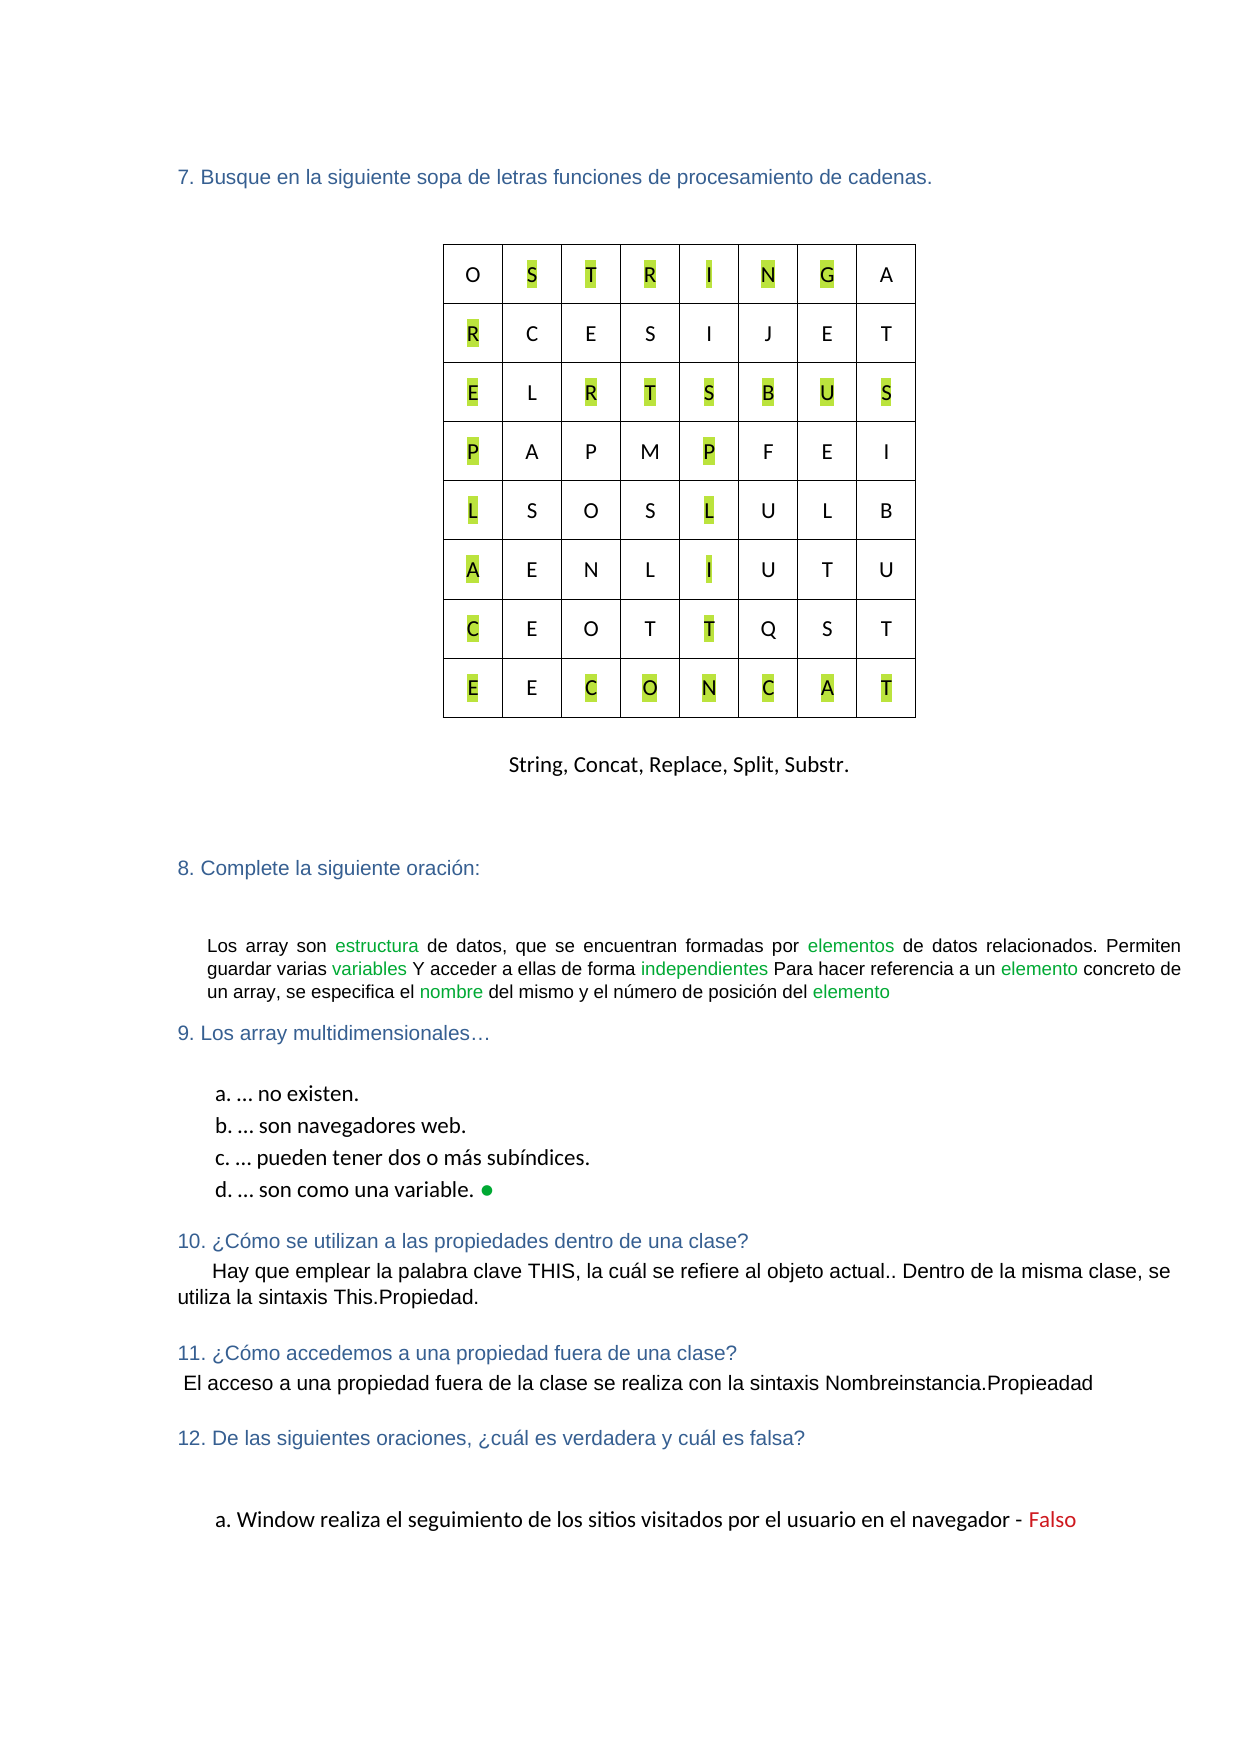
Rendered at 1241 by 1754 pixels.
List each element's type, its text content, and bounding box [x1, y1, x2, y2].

subtitle 8. Complete la siguiente oración: [177, 856, 1181, 880]
table_cell B [857, 481, 915, 539]
table_cell U [739, 481, 797, 539]
table_cell I [680, 304, 738, 362]
table_cell N [680, 659, 738, 717]
subtitle 7. Busque en la siguiente sopa de letras funciones de procesamiento de cadenas. [177, 165, 1181, 189]
table_cell L [444, 481, 502, 539]
table_cell E [503, 600, 561, 657]
table_header S [503, 245, 561, 303]
text a. … no existen. b. … son navegadores web. c. … pueden tener dos o más subíndices. d. … son como una variable. ● [215, 1047, 1181, 1204]
table_cell P [444, 422, 502, 480]
text String, Concat, Replace, Split, Substr. [177, 718, 1181, 778]
table_header G [798, 245, 856, 303]
table_cell A [444, 540, 502, 598]
table_cell B [739, 363, 797, 421]
subtitle 9. Los array multidimensionales… [177, 1021, 1181, 1045]
table_cell L [680, 481, 738, 539]
table_cell A [503, 422, 561, 480]
subtitle Hay que emplear la palabra clave THIS, la cuál se refiere al objeto actual.. Dentro de la misma clase, se utiliza la sintaxis This.Propiedad. [177, 1259, 1181, 1334]
table_cell O [621, 659, 679, 717]
table_cell I [680, 540, 738, 598]
table_header A [857, 245, 915, 303]
table_cell P [680, 422, 738, 480]
list Los array son estructura de datos, que se encuentran formadas por elementos de datos relacionados. Permiten guardar varias variables Y acceder a ellas de forma independientes Para hacer referencia a un elemento concreto de un array, se especifica el nombre del mismo y el número de posición del elemento [207, 935, 1181, 1003]
table_header O [444, 245, 502, 303]
table_cell I [857, 422, 915, 480]
table_header R [621, 245, 679, 303]
table_cell T [621, 363, 679, 421]
table_cell C [739, 659, 797, 717]
subtitle 10. ¿Cómo se utilizan a las propiedades dentro de una clase? [177, 1229, 1181, 1253]
table_cell T [857, 304, 915, 362]
table_cell E [798, 422, 856, 480]
table_cell E [562, 304, 620, 362]
table_cell S [503, 481, 561, 539]
table_cell U [739, 540, 797, 598]
table_cell E [444, 363, 502, 421]
table_cell T [621, 600, 679, 657]
text a. Window realiza el seguimiento de los sitios visitados por el usuario en el navegador - Falso [215, 1505, 1181, 1533]
table_cell E [503, 659, 561, 717]
table_cell A [798, 659, 856, 717]
table_cell S [798, 600, 856, 657]
table_cell U [798, 363, 856, 421]
table_cell J [739, 304, 797, 362]
table_cell M [621, 422, 679, 480]
table_cell T [857, 659, 915, 717]
table_cell E [444, 659, 502, 717]
table_cell O [562, 600, 620, 657]
table_cell O [562, 481, 620, 539]
table_cell P [562, 422, 620, 480]
subtitle 12. De las siguientes oraciones, ¿cuál es verdadera y cuál es falsa? [177, 1426, 1181, 1450]
table_header T [562, 245, 620, 303]
table_header N [739, 245, 797, 303]
table_cell T [857, 600, 915, 657]
table_cell C [562, 659, 620, 717]
table_cell N [562, 540, 620, 598]
table_cell U [857, 540, 915, 598]
table_cell E [798, 304, 856, 362]
table_cell T [680, 600, 738, 657]
table_cell E [503, 540, 561, 598]
table_cell Q [739, 600, 797, 657]
table_cell F [739, 422, 797, 480]
table_cell S [680, 363, 738, 421]
subtitle El acceso a una propiedad fuera de la clase se realiza con la sintaxis Nombreinstancia.Propieadad [177, 1370, 1181, 1420]
table_cell L [621, 540, 679, 598]
table_cell C [444, 600, 502, 657]
table_cell S [621, 481, 679, 539]
table_cell S [857, 363, 915, 421]
table_cell C [503, 304, 561, 362]
table_header I [680, 245, 738, 303]
table_cell R [444, 304, 502, 362]
table_cell R [562, 363, 620, 421]
table_cell L [503, 363, 561, 421]
table_cell T [798, 540, 856, 598]
subtitle 11. ¿Cómo accedemos a una propiedad fuera de una clase? [177, 1340, 1181, 1364]
table_cell S [621, 304, 679, 362]
table_cell L [798, 481, 856, 539]
